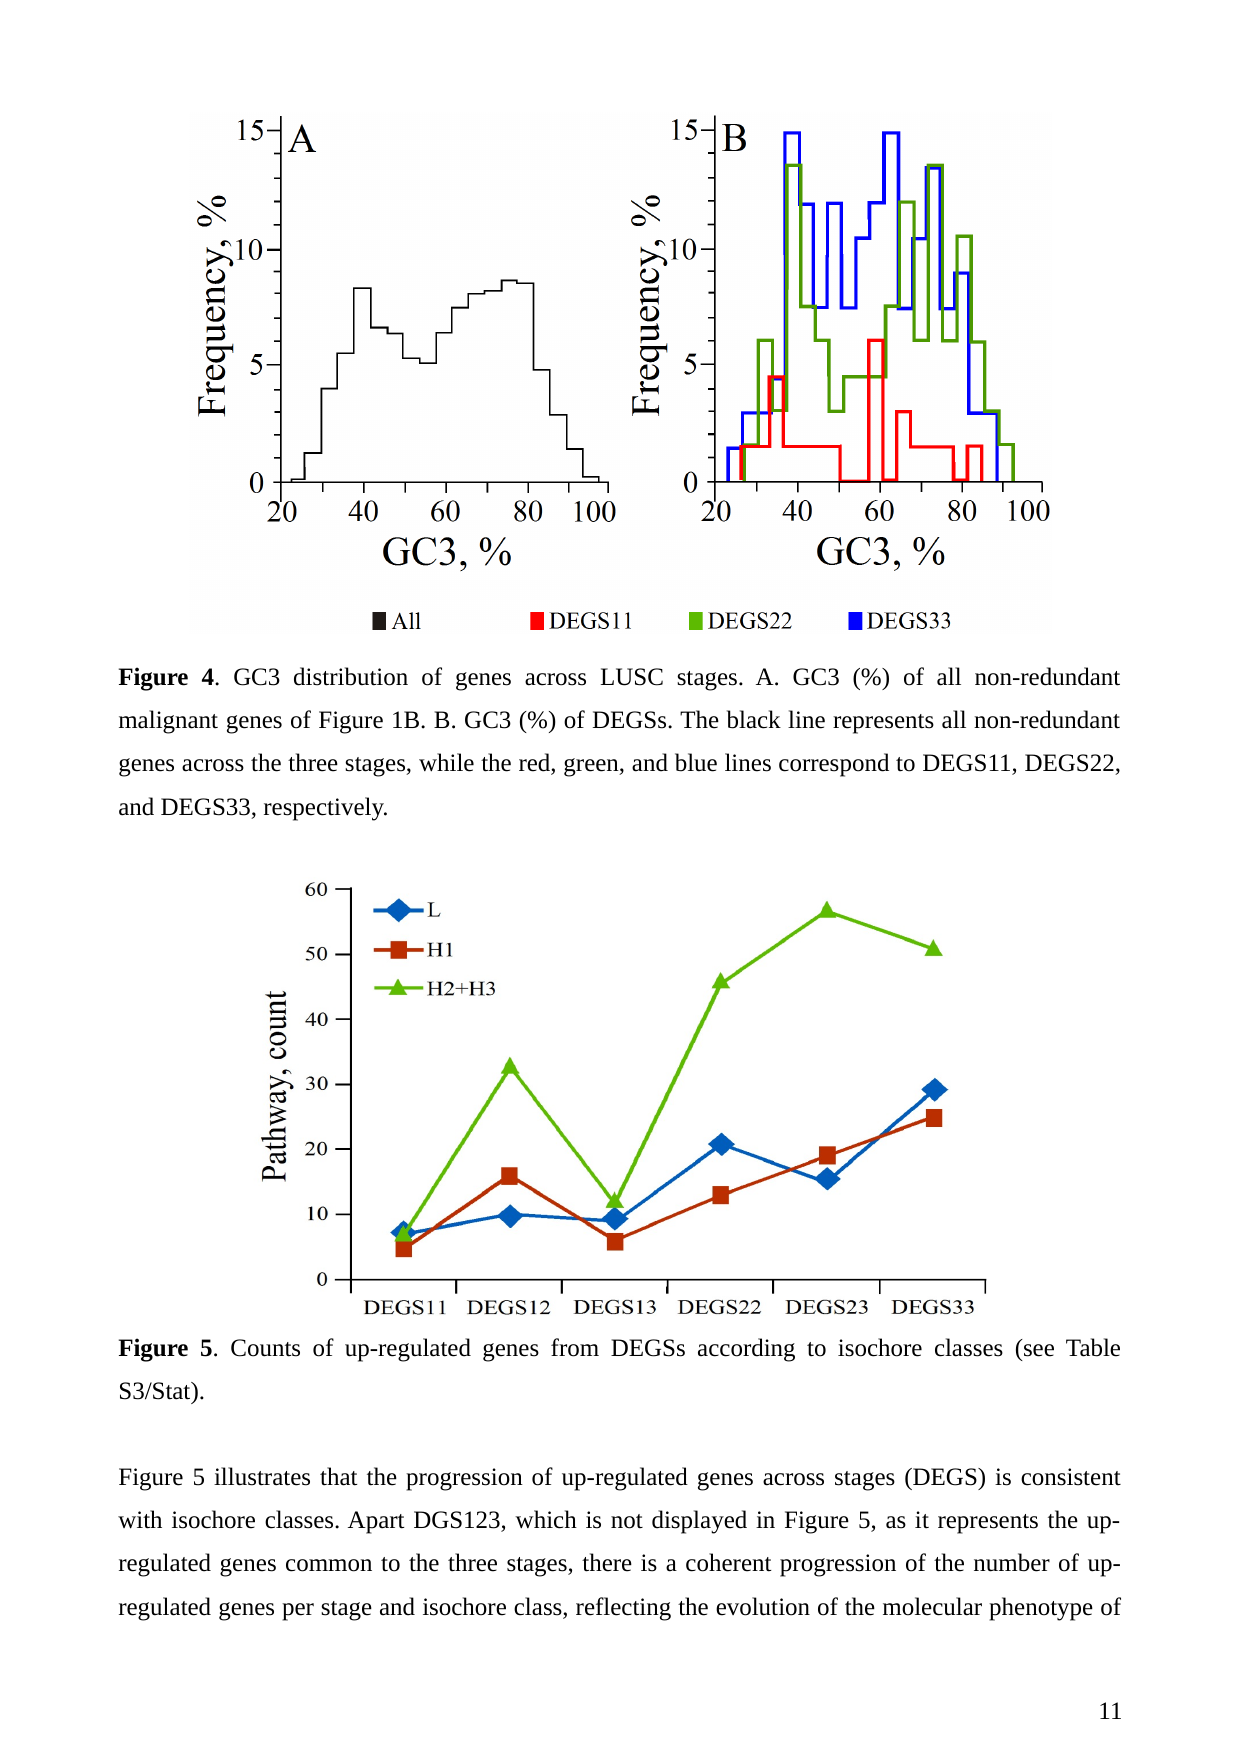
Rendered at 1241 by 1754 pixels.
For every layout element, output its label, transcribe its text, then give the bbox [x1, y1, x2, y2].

text Figure 4. GC3 distribution of genes across LUSC stages. A. GC3 (%) of all non-redundant malignant genes of Figure 1B. B. GC3 (%) of DEGSs. The black line represents all non-redundant genes across the three stages, while the red, green, and blue lines correspond to DEGS11, DEGS22, and DEGS33, respectively. [118, 662, 1122, 820]
text Figure 5 illustrates that the progression of up-regulated genes across stages (DEGS) is consistent with isochore classes. Apart DGS123, which is not displayed in Figure 5, as it represents the up-regulated genes common to the three stages, there is a coherent progression of the number of up-regulated genes per stage and isochore class, reflecting the evolution of the molecular phenotype of [118, 1462, 1122, 1620]
picture [188, 112, 1052, 634]
picture [253, 877, 987, 1319]
text Figure 5. Counts of up-regulated genes from DEGSs according to isochore classes (see Table S3/Stat). [118, 1333, 1122, 1405]
